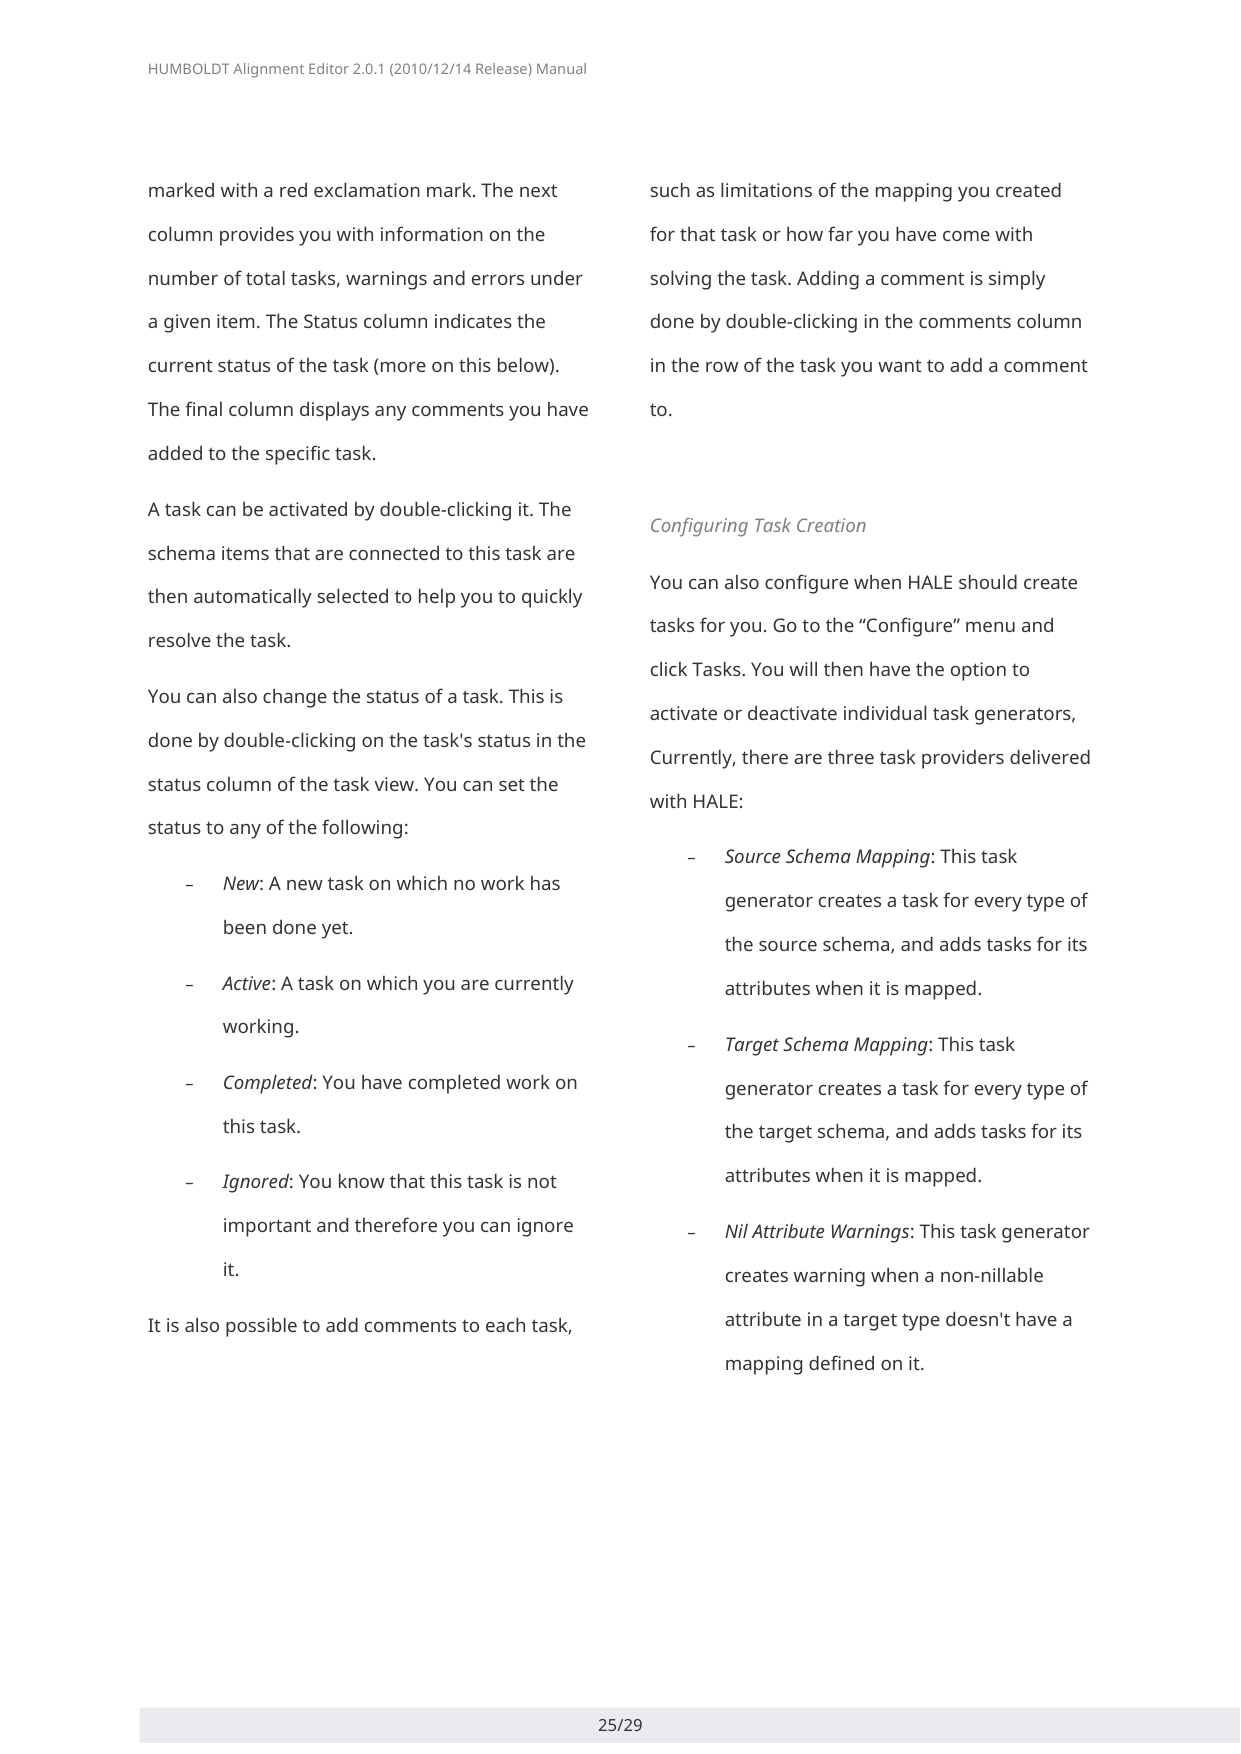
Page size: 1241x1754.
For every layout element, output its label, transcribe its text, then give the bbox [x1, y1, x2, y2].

list Completed: You have completed work on this task. [185, 1069, 591, 1139]
text such as limitations of the mapping you created for that task or how far you have come with solving the task. Adding a comment is simply done by double-clicking in the comments column in the row of the task you want to add a comment to. [649, 177, 1092, 422]
subtitle Configuring Task Creation [649, 513, 1092, 538]
list New: A new task on which no work has been done yet. [185, 870, 591, 940]
list Active: A task on which you are currently working. [185, 970, 591, 1039]
list Nil Attribute Warnings: This task generator creates warning when a non-nillable attribute in a target type doesn't have a mapping defined on it. [687, 1218, 1092, 1375]
list Source Schema Mapping: This task generator creates a task for every type of the source schema, and adds tasks for its attributes when it is mapped. [687, 844, 1092, 1001]
text You can also change the status of a task. This is done by double-clicking on the task's status in the status column of the task view. You can set the status to any of the following: [148, 683, 591, 840]
text It is also possible to add comments to each task, [148, 1312, 591, 1338]
list Ignored: You know that this task is not important and therefore you can ignore it. [185, 1169, 591, 1282]
list Target Schema Mapping: This task generator creates a task for every type of the target schema, and adds tasks for its attributes when it is mapped. [687, 1031, 1092, 1188]
text marked with a red exclamation mark. The next column provides you with information on the number of total tasks, warnings and errors under a given item. The Status column indicates the current status of the task (more on this below). The final column displays any comments you have added to the specific task. [148, 177, 591, 466]
text You can also configure when HALE should create tasks for you. Go to the “Configure” menu and click Tasks. You will then have the option to activate or deactivate individual task generators, Currently, there are three task providers delivered with HALE: [649, 569, 1092, 814]
text A task can be activated by double-clicking it. The schema items that are connected to this task are then automatically selected to help you to quickly resolve the task. [148, 496, 591, 653]
